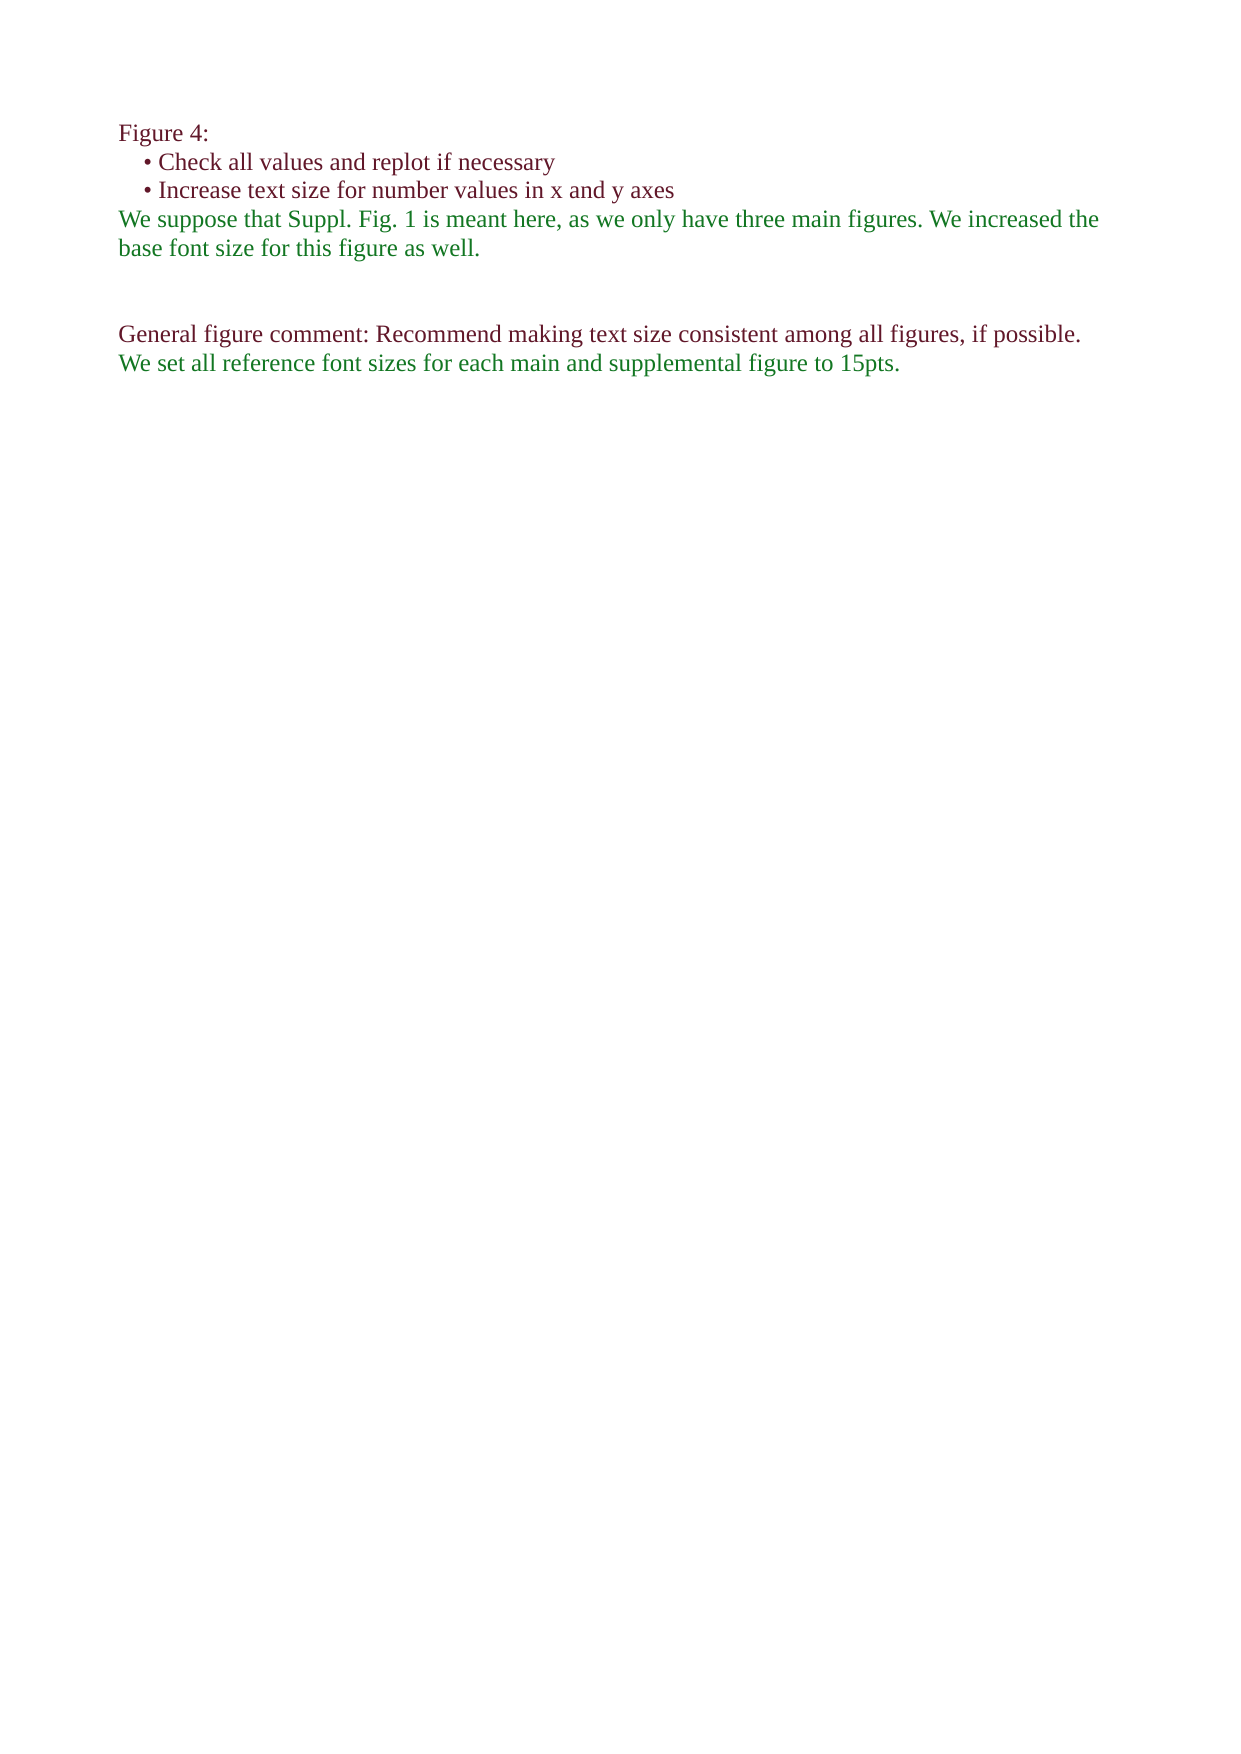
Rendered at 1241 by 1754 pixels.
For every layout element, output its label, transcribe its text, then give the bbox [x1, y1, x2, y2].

text General figure comment: Recommend making text size consistent among all figures, if possible. [118, 319, 1122, 348]
text Figure 4: [118, 118, 1122, 147]
text We suppose that Suppl. Fig. 1 is meant here, as we only have three main figures. We increased the base font size for this figure as well. [118, 204, 1122, 262]
text We set all reference font sizes for each main and supplemental figure to 15pts. [118, 348, 1122, 377]
text • Check all values and replot if necessary [118, 147, 1122, 176]
text • Increase text size for number values in x and y axes [118, 176, 1122, 204]
